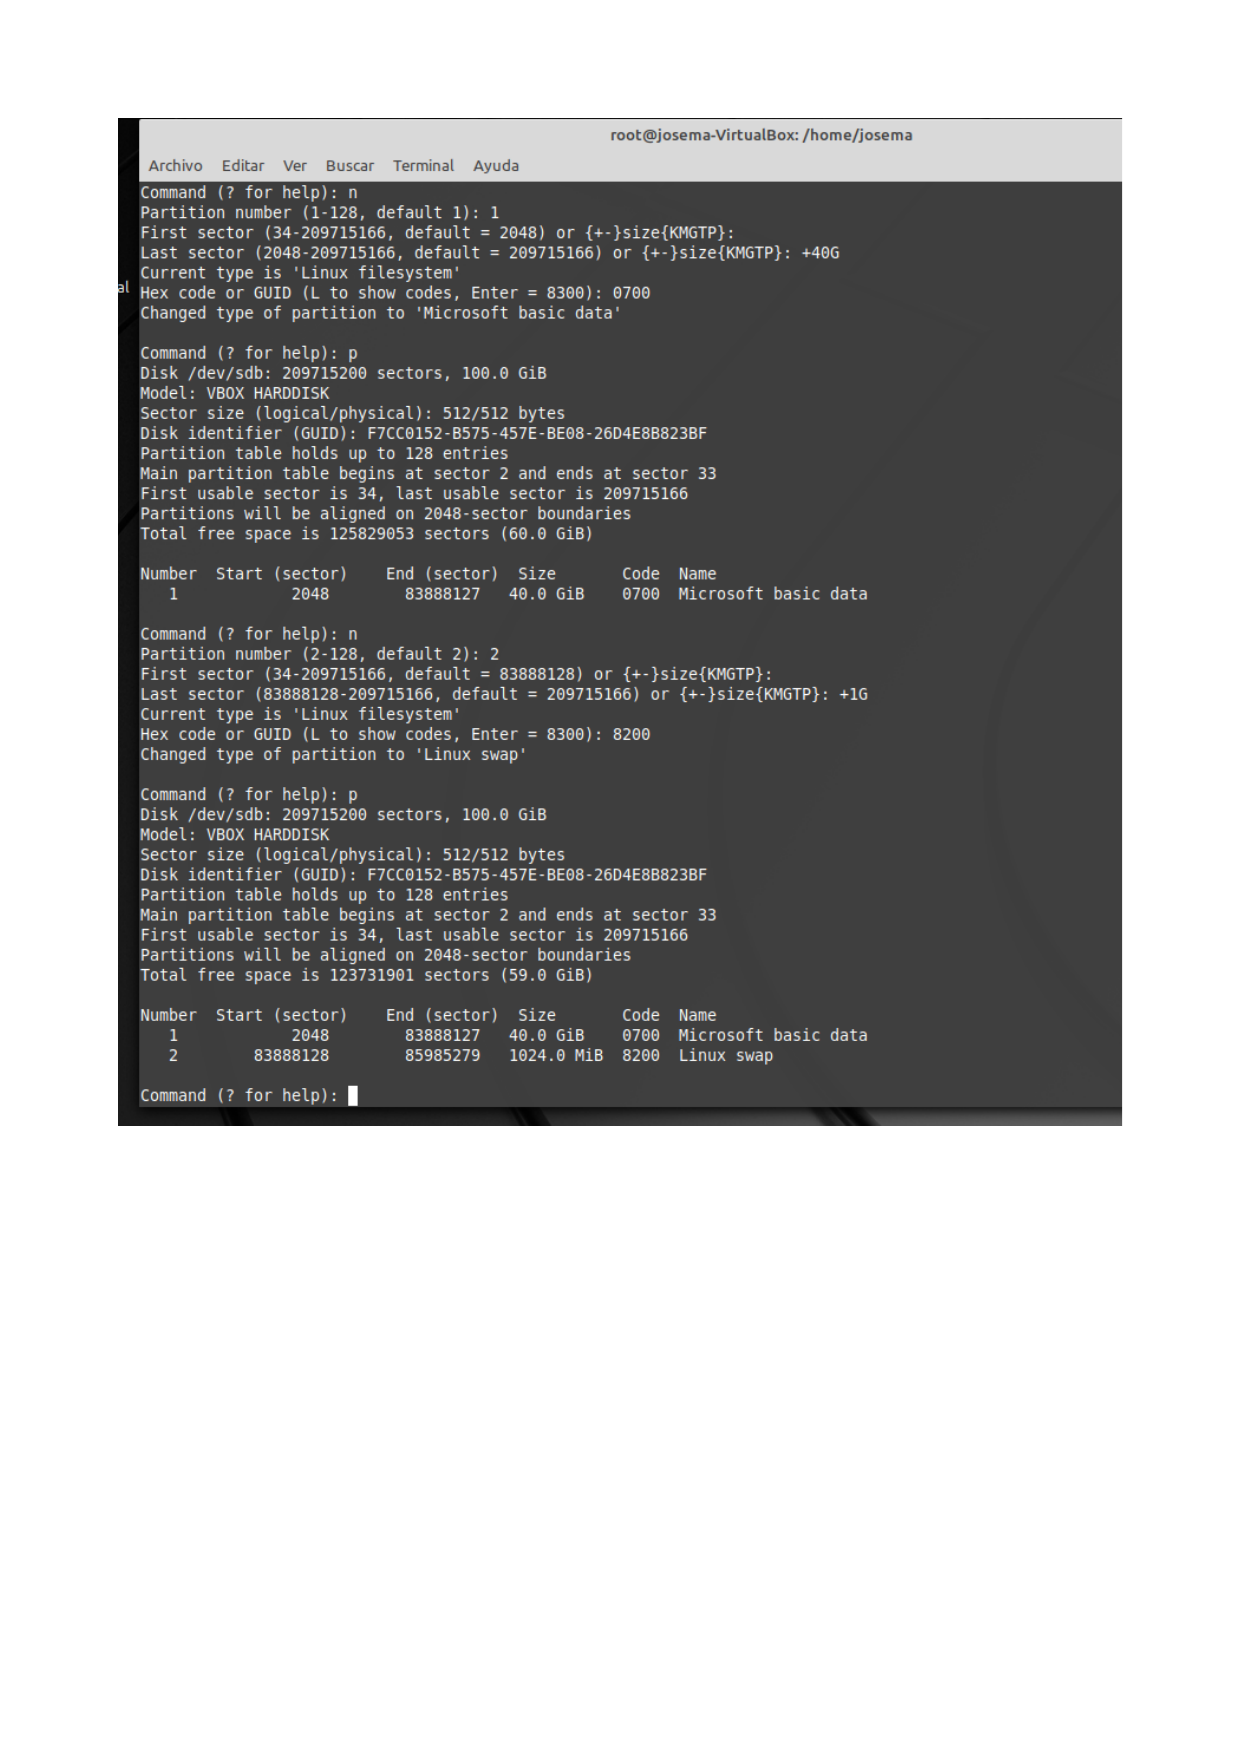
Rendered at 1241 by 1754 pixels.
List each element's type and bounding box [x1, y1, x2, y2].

picture [118, 118, 1123, 1126]
